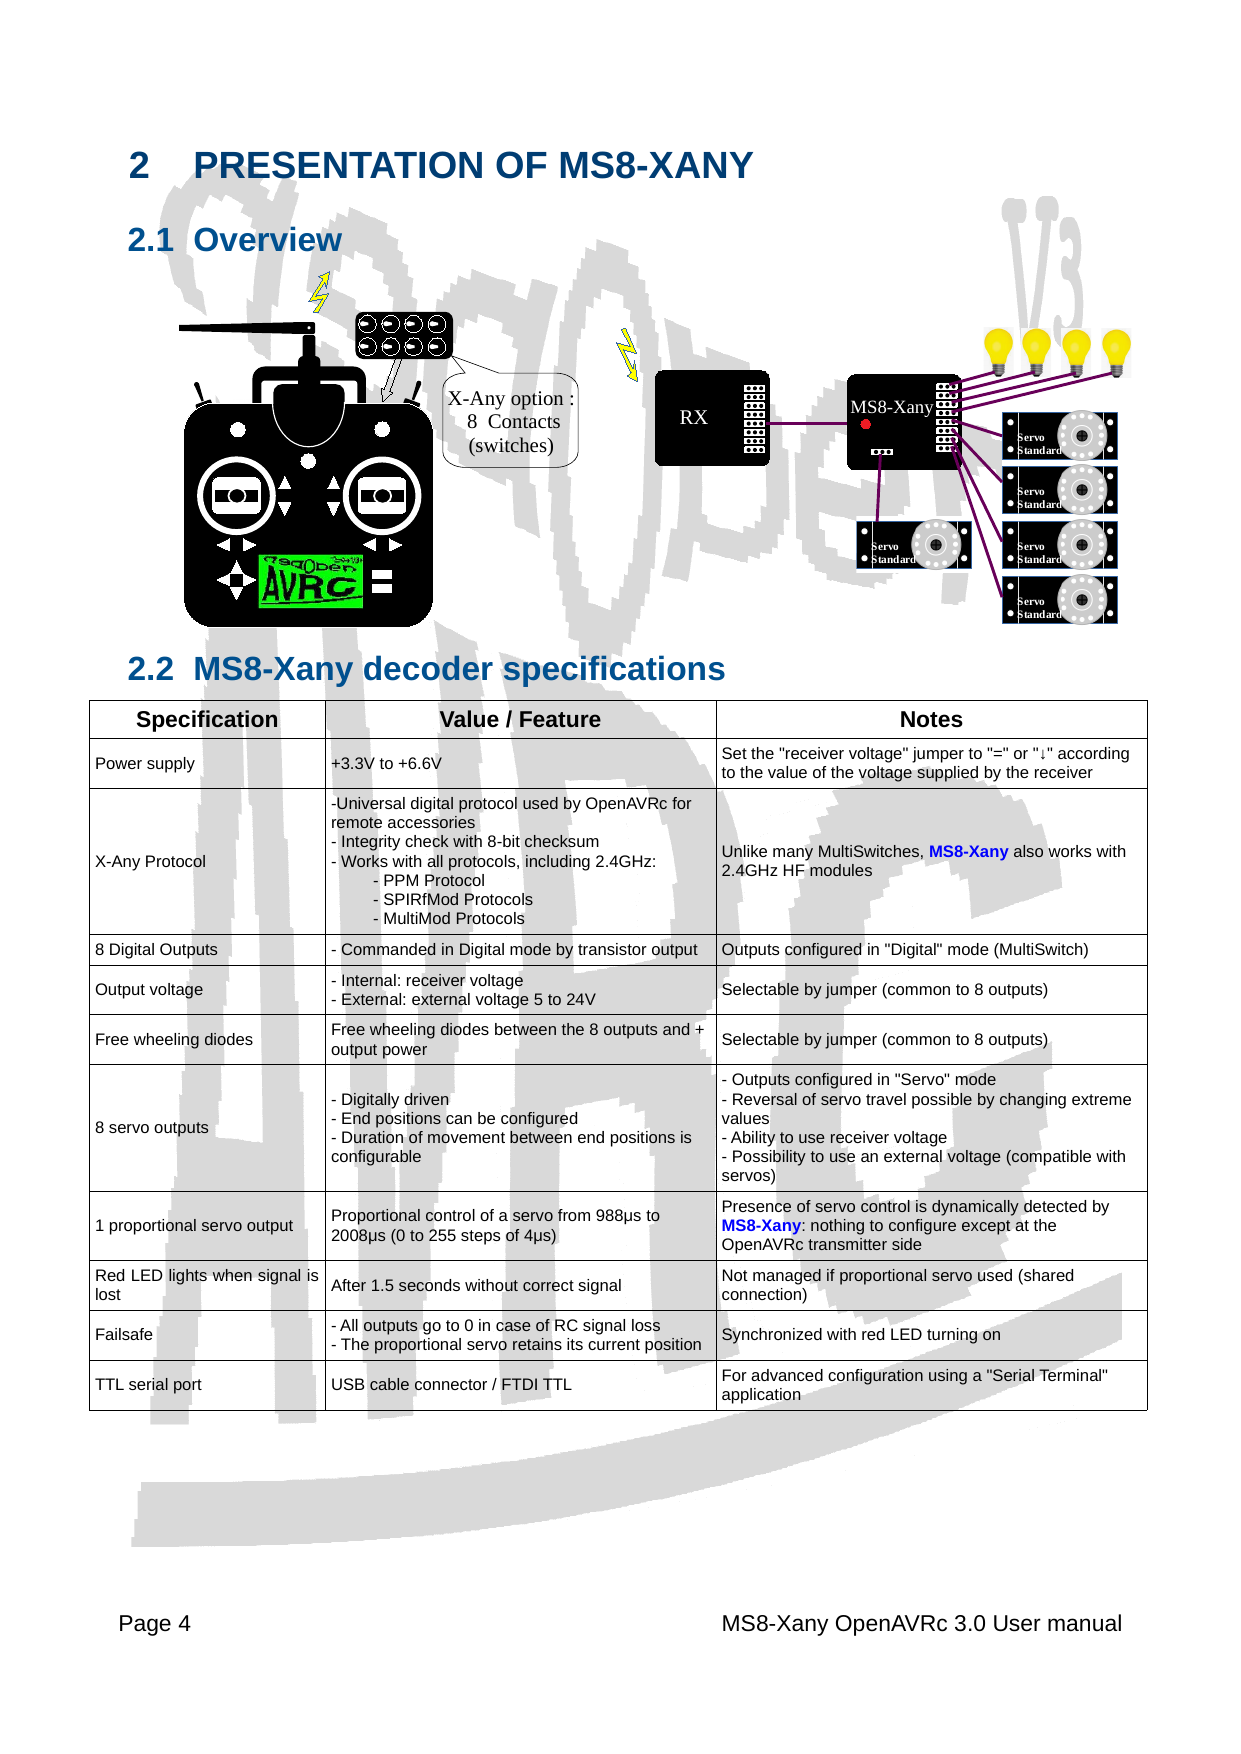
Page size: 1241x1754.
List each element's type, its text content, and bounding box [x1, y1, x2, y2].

table_cell - Internal: receiver voltage - External: external voltage 5 to 24V [326, 966, 716, 1014]
table_cell Selectable by jumper (common to 8 outputs) [717, 1015, 1147, 1064]
table_cell 1 proportional servo output [90, 1192, 325, 1260]
table_cell -Universal digital protocol used by OpenAVRc for remote accessories - Integrity check with 8-bit checksum - Works with all protocols, including 2.4GHz: - PPM Protocol - SPIRfMod Protocols - MultiMod Protocols [326, 789, 716, 934]
picture [1061, 328, 1092, 378]
subtitle MS8-Xany decoder specifications [118, 649, 1122, 688]
table_cell Set the "receiver voltage" jumper to "=" or "↓" according to the value of the voltage supplied by the receiver [717, 739, 1147, 788]
table_cell Outputs configured in "Digital" mode (MultiSwitch) [717, 935, 1147, 964]
table_cell - Commanded in Digital mode by transistor output [326, 935, 716, 964]
table_header Value / Feature [326, 701, 716, 738]
table_cell Power supply [90, 739, 325, 788]
table_header Specification [90, 701, 325, 738]
table_cell USB cable connector / FTDI TTL [326, 1361, 716, 1409]
picture [257, 554, 364, 609]
subtitle Overview [118, 220, 1122, 259]
picture [1002, 407, 1121, 628]
table_cell Selectable by jumper (common to 8 outputs) [717, 966, 1147, 1014]
table_cell Unlike many MultiSwitches, MS8-Xany also works with 2.4GHz HF modules [717, 789, 1147, 934]
table_header Notes [717, 701, 1147, 738]
table_cell For advanced configuration using a "Serial Terminal" application [717, 1361, 1147, 1409]
picture [1021, 328, 1052, 377]
table_cell TTL serial port [90, 1361, 325, 1409]
table_cell Not managed if proportional servo used (shared connection) [717, 1261, 1147, 1310]
table_cell +3.3V to +6.6V [326, 739, 716, 788]
table_cell Failsafe [90, 1311, 325, 1360]
table_cell - All outputs go to 0 in case of RC signal loss - The proportional servo retains its current position [326, 1311, 716, 1360]
table_cell Proportional control of a servo from 988μs to 2008μs (0 to 255 steps of 4μs) [326, 1192, 716, 1260]
table_cell Output voltage [90, 966, 325, 1014]
table_cell - Outputs configured in "Servo" mode - Reversal of servo travel possible by changing extreme values - Ability to use receiver voltage - Possibility to use an external voltage (compatible with servos) [717, 1065, 1147, 1191]
picture [983, 327, 1014, 377]
table_cell Presence of servo control is dynamically detected by MS8-Xany: nothing to configure except at the OpenAVRc transmitter side [717, 1192, 1147, 1260]
table_cell Red LED lights when signal is lost [90, 1261, 325, 1310]
table_cell After 1.5 seconds without correct signal [326, 1261, 716, 1310]
subtitle PRESENTATION OF MS8-XANY [118, 143, 1122, 187]
table_cell X-Any Protocol [90, 789, 325, 934]
table_cell Synchronized with red LED turning on [717, 1311, 1147, 1360]
table_cell - Digitally driven - End positions can be configured - Duration of movement between end positions is configurable [326, 1065, 716, 1191]
table_cell 8 Digital Outputs [90, 935, 325, 964]
table_cell Free wheeling diodes [90, 1015, 325, 1064]
picture [1101, 328, 1132, 378]
picture [856, 516, 975, 573]
table_cell 8 servo outputs [90, 1065, 325, 1191]
table_cell Free wheeling diodes between the 8 outputs and + output power [326, 1015, 716, 1064]
